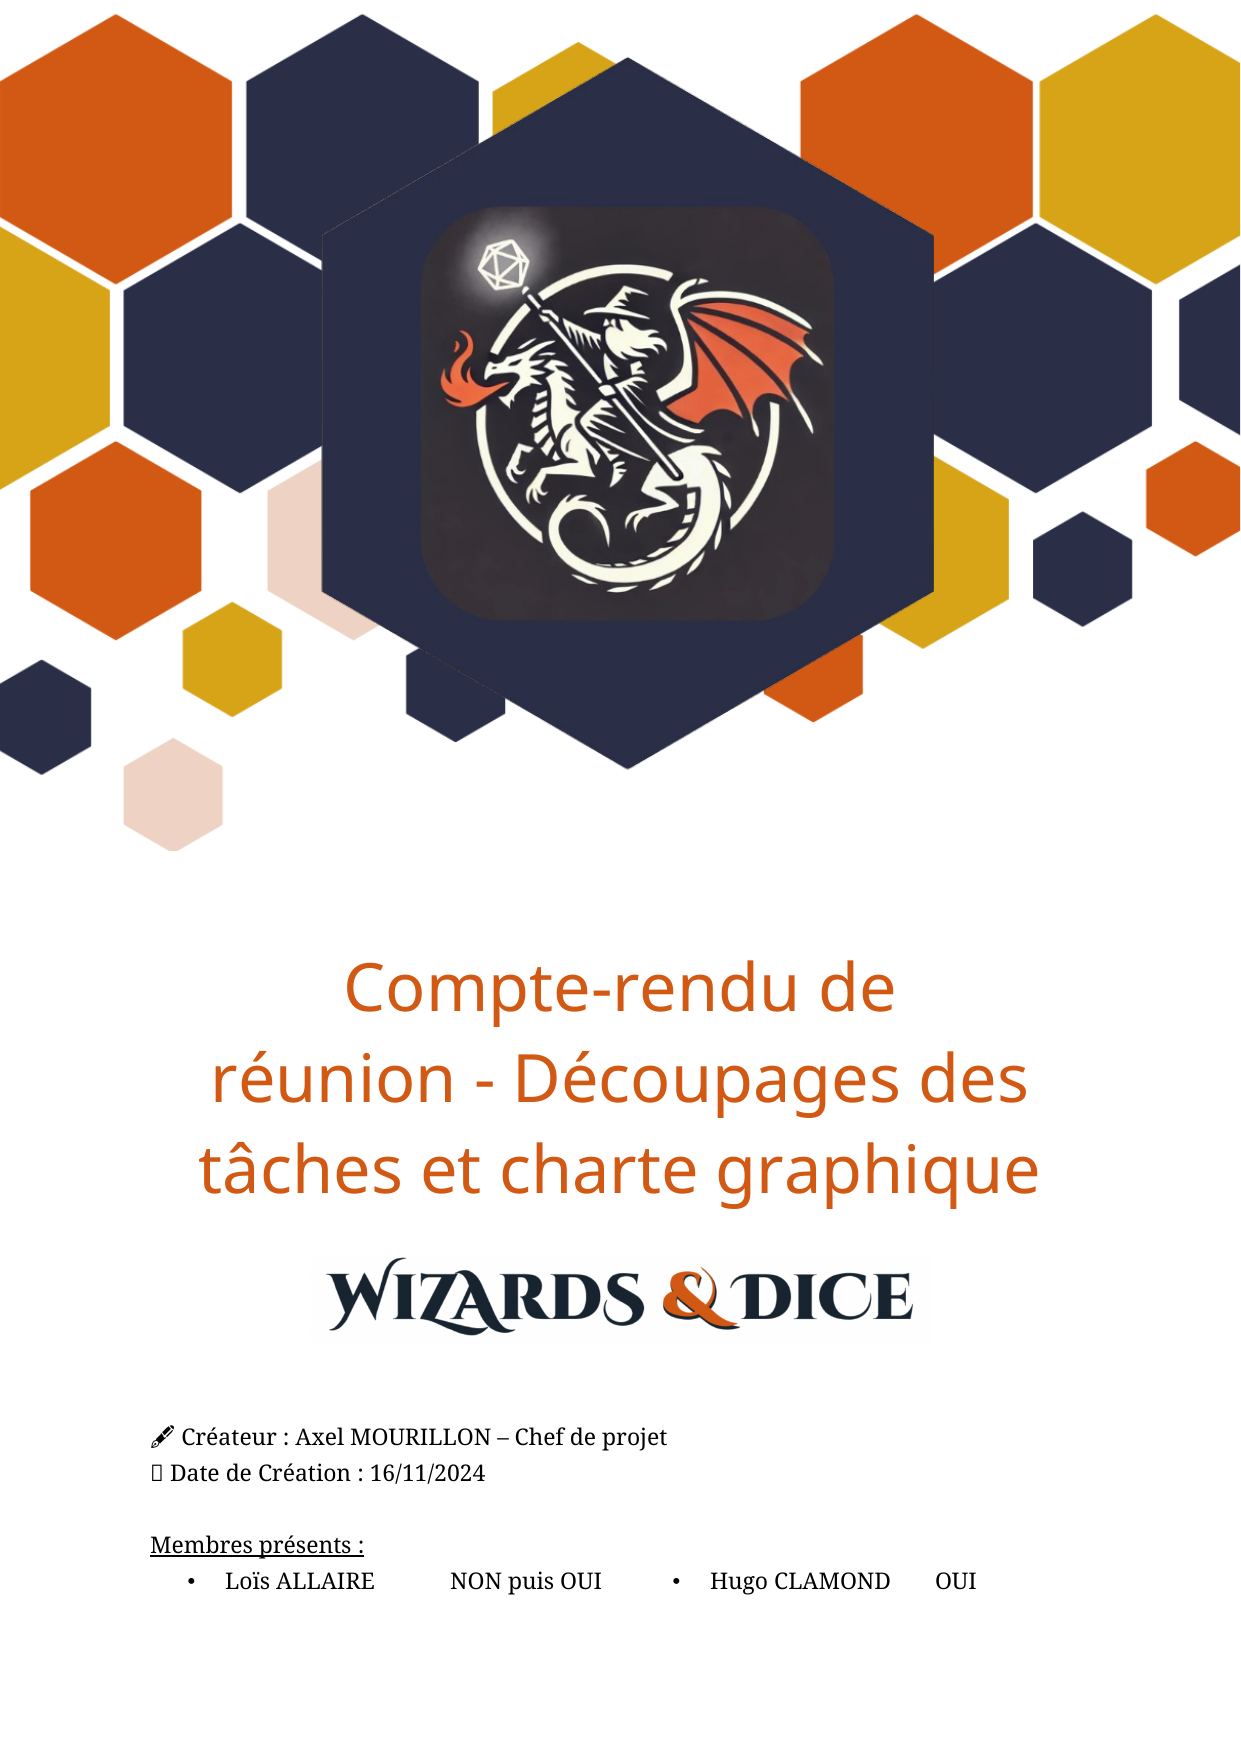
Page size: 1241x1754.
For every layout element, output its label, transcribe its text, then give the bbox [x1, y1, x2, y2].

title Compte-rendu de réunion - Découpages des tâches et charte graphique [150, 941, 1090, 1213]
picture [307, 1255, 934, 1345]
text Membres présents : [150, 1529, 1090, 1560]
list Hugo CLAMOND OUI [672, 1564, 1090, 1596]
text 🖋️ Créateur : Axel MOURILLON – Chef de projet [150, 1421, 1090, 1452]
list Loïs ALLAIRE NON puis OUI [187, 1564, 605, 1596]
picture [0, 0, 1241, 851]
text 📅 Date de Création : 16/11/2024 [150, 1457, 1090, 1488]
